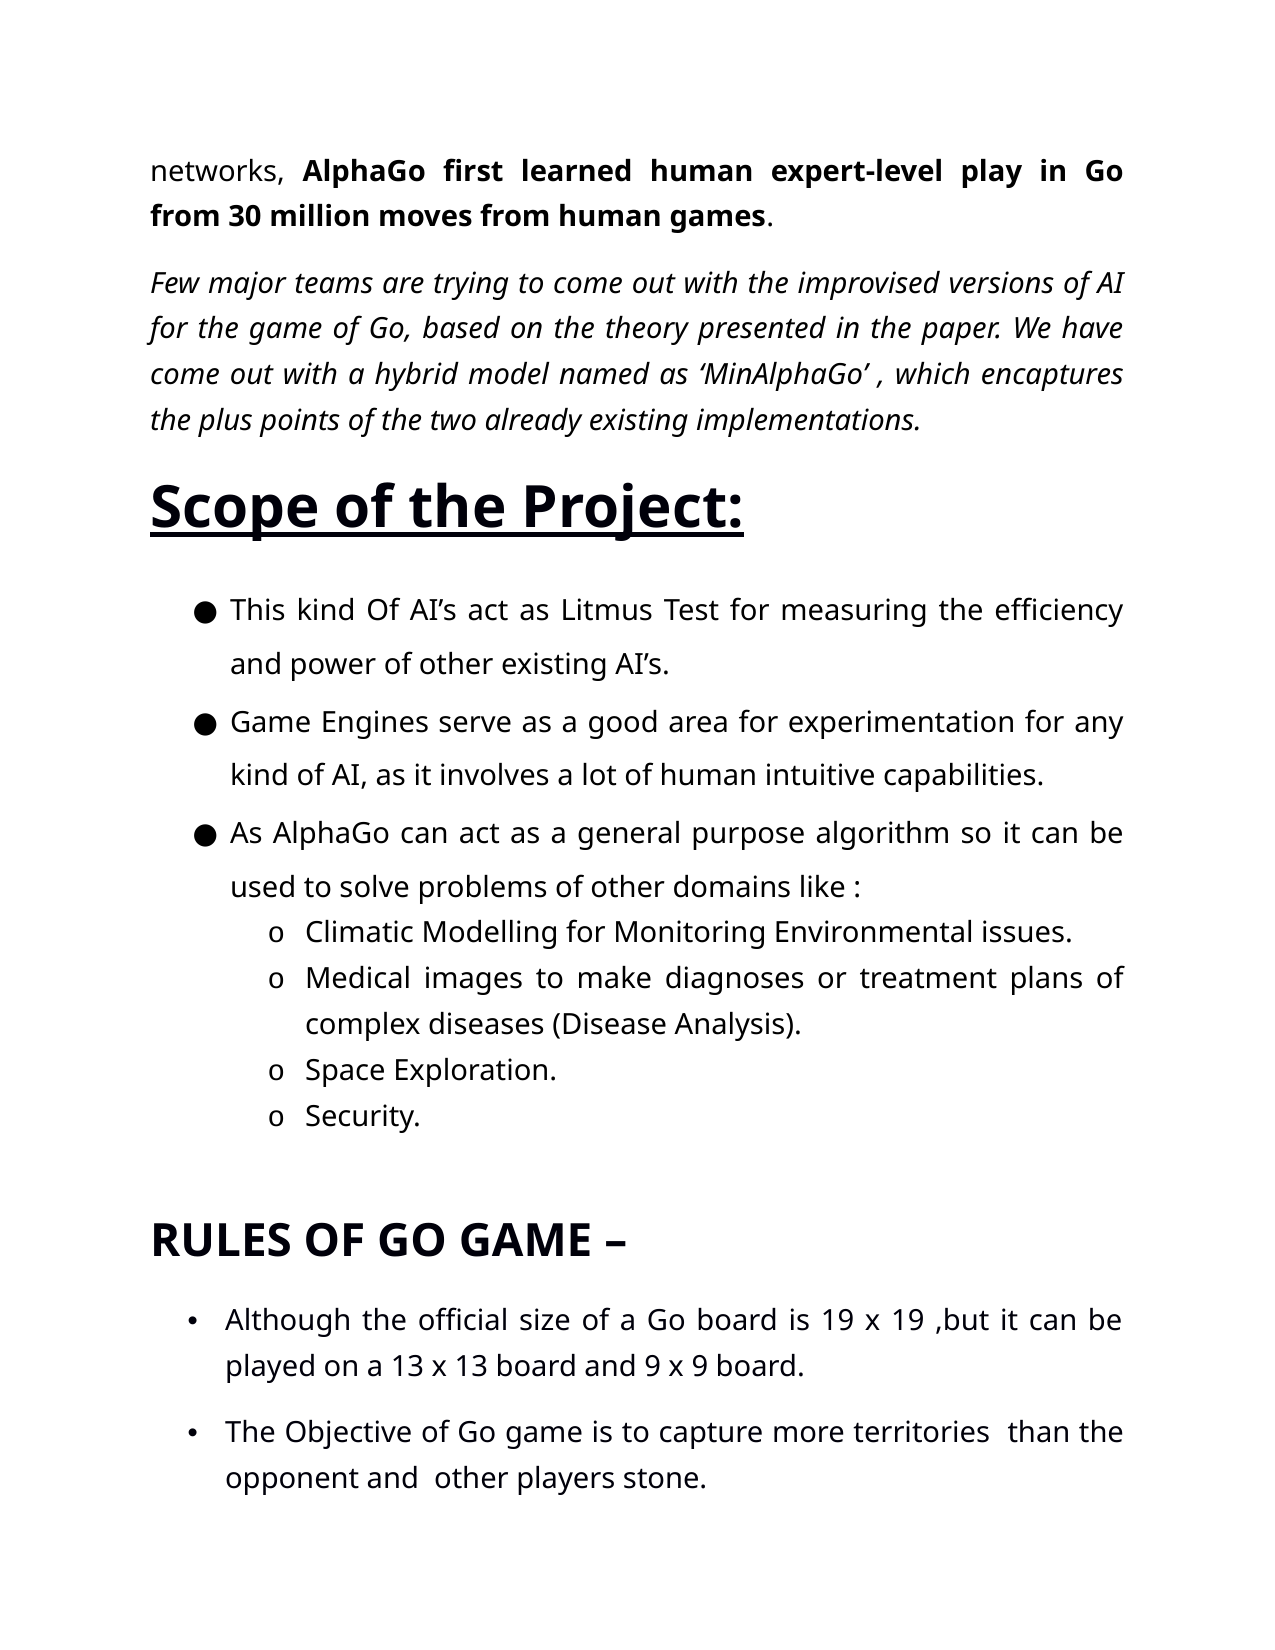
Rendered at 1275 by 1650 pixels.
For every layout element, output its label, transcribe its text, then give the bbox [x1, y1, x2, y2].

list Although the official size of a Go board is 19 x 19 ,but it can be played on a 13 x 13 board and 9 x 9 board. [187, 1299, 1125, 1385]
list Space Exploration. [267, 1049, 1125, 1089]
list Climatic Modelling for Monitoring Environmental issues. [267, 912, 1125, 952]
list This kind Of AI’s act as Litmus Test for measuring the efficiency and power of other existing AI’s. [192, 578, 1125, 683]
text Few major teams are trying to come out with the improvised versions of AI for the game of Go, based on the theory presented in the paper. We have come out with a hybrid model named as ‘MinAlphaGo’ , which encaptures the plus points of the two already existing implementations. [150, 262, 1125, 439]
list The Objective of Go game is to capture more territories than the opponent and other players stone. [187, 1412, 1125, 1497]
text Scope of the Project: [150, 465, 1125, 545]
text networks, AlphaGo first learned human expert-level play in Go from 30 million moves from human games. [150, 150, 1125, 235]
text RULES OF GO GAME – [150, 1207, 1125, 1269]
list As AlphaGo can act as a general purpose algorithm so it can be used to solve problems of other domains like : [192, 800, 1125, 906]
list Medical images to make diagnoses or treatment plans of complex diseases (Disease Analysis). [267, 957, 1125, 1043]
list Security. [267, 1095, 1125, 1135]
list Game Engines serve as a good area for experimentation for any kind of AI, as it involves a lot of human intuitive capabilities. [192, 689, 1125, 794]
